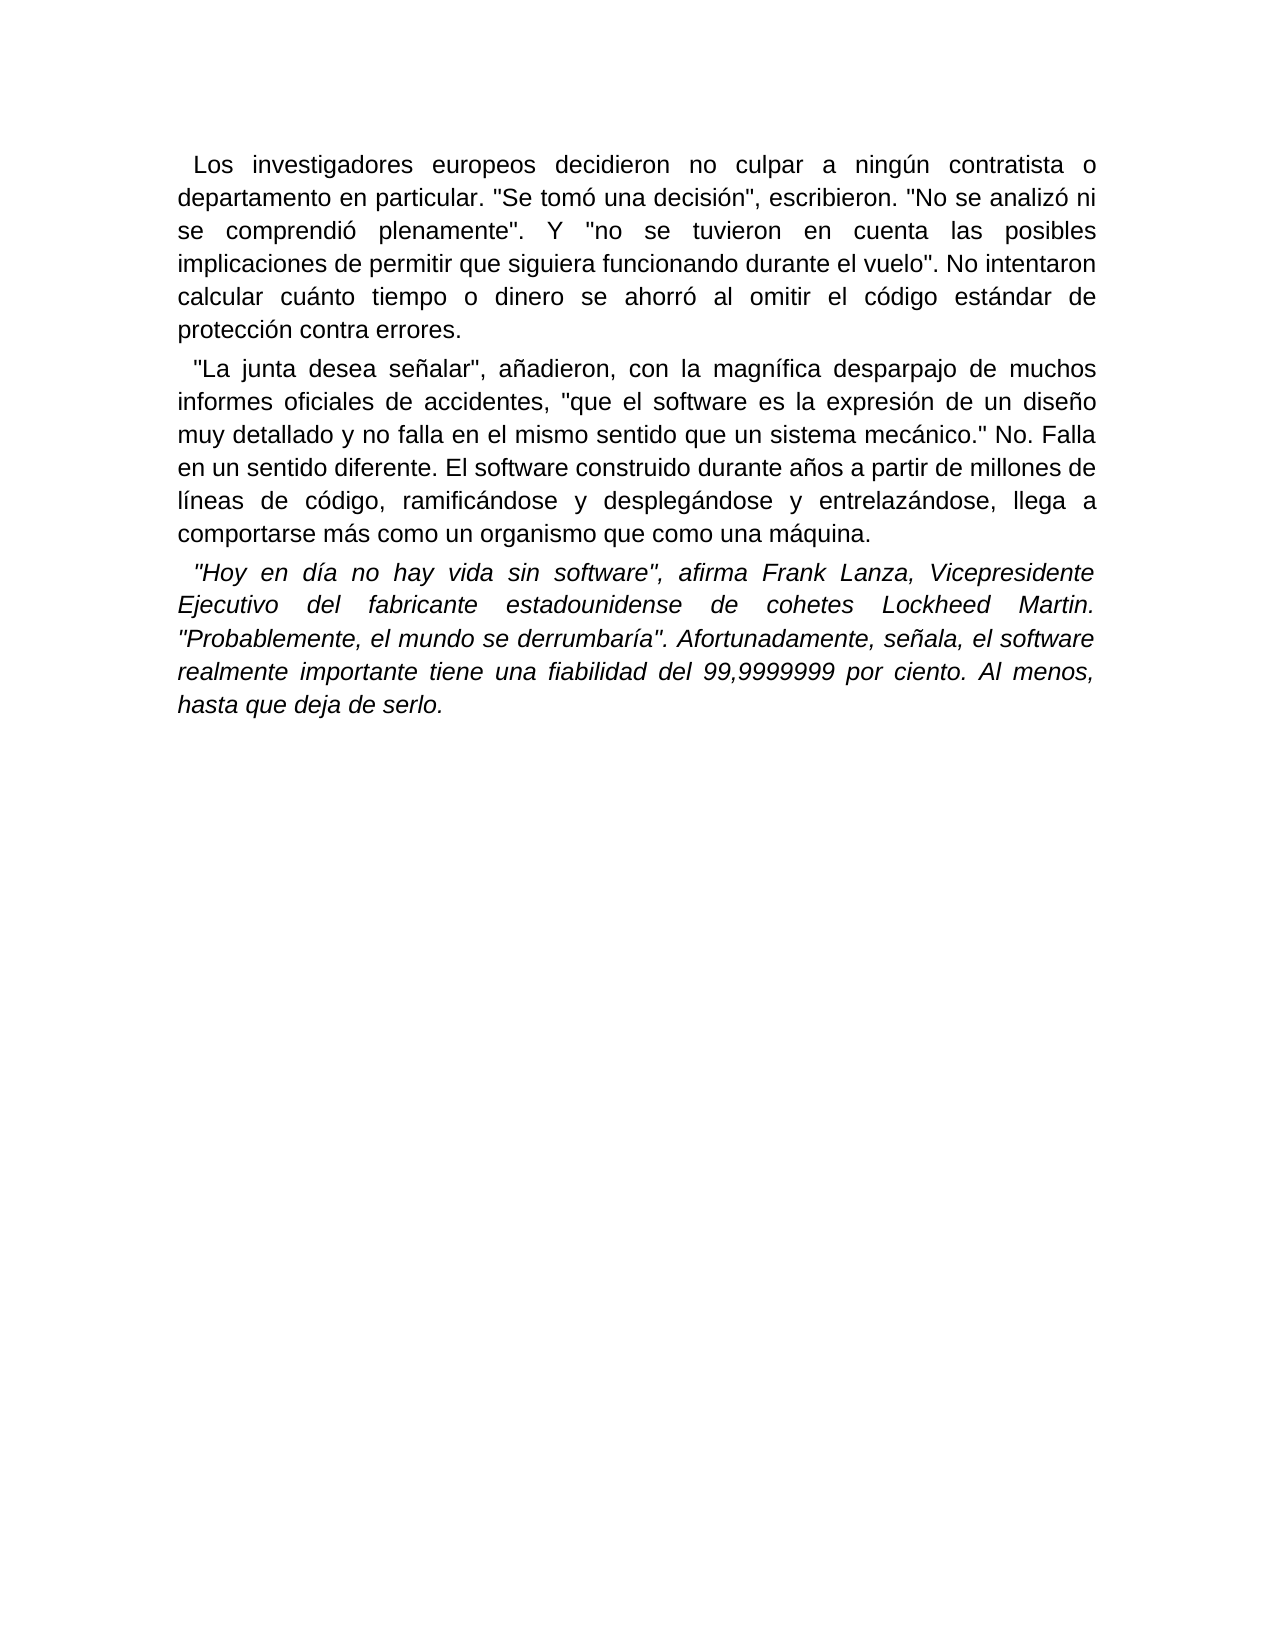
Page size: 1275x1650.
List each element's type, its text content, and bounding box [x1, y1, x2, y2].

text "La junta desea señalar", añadieron, con la magnífica desparpajo de muchos informes oficiales de accidentes, "que el software es la expresión de un diseño muy detallado y no falla en el mismo sentido que un sistema mecánico." No. Falla en un sentido diferente. El software construido durante años a partir de millones de líneas de código, ramificándose y desplegándose y entrelazándose, llega a comportarse más como un organismo que como una máquina. [177, 353, 1098, 547]
text Los investigadores europeos decidieron no culpar a ningún contratista o departamento en particular. "Se tomó una decisión", escribieron. "No se analizó ni se comprendió plenamente". Y "no se tuvieron en cuenta las posibles implicaciones de permitir que siguiera funcionando durante el vuelo". No intentaron calcular cuánto tiempo o dinero se ahorró al omitir el código estándar de protección contra errores. [177, 149, 1098, 343]
text "Hoy en día no hay vida sin software", afirma Frank Lanza, Vicepresidente Ejecutivo del fabricante estadounidense de cohetes Lockheed Martin. "Probablemente, el mundo se derrumbaría". Afortunadamente, señala, el software realmente importante tiene una fiabilidad del 99,9999999 por ciento. Al menos, hasta que deja de serlo. [177, 557, 1098, 718]
